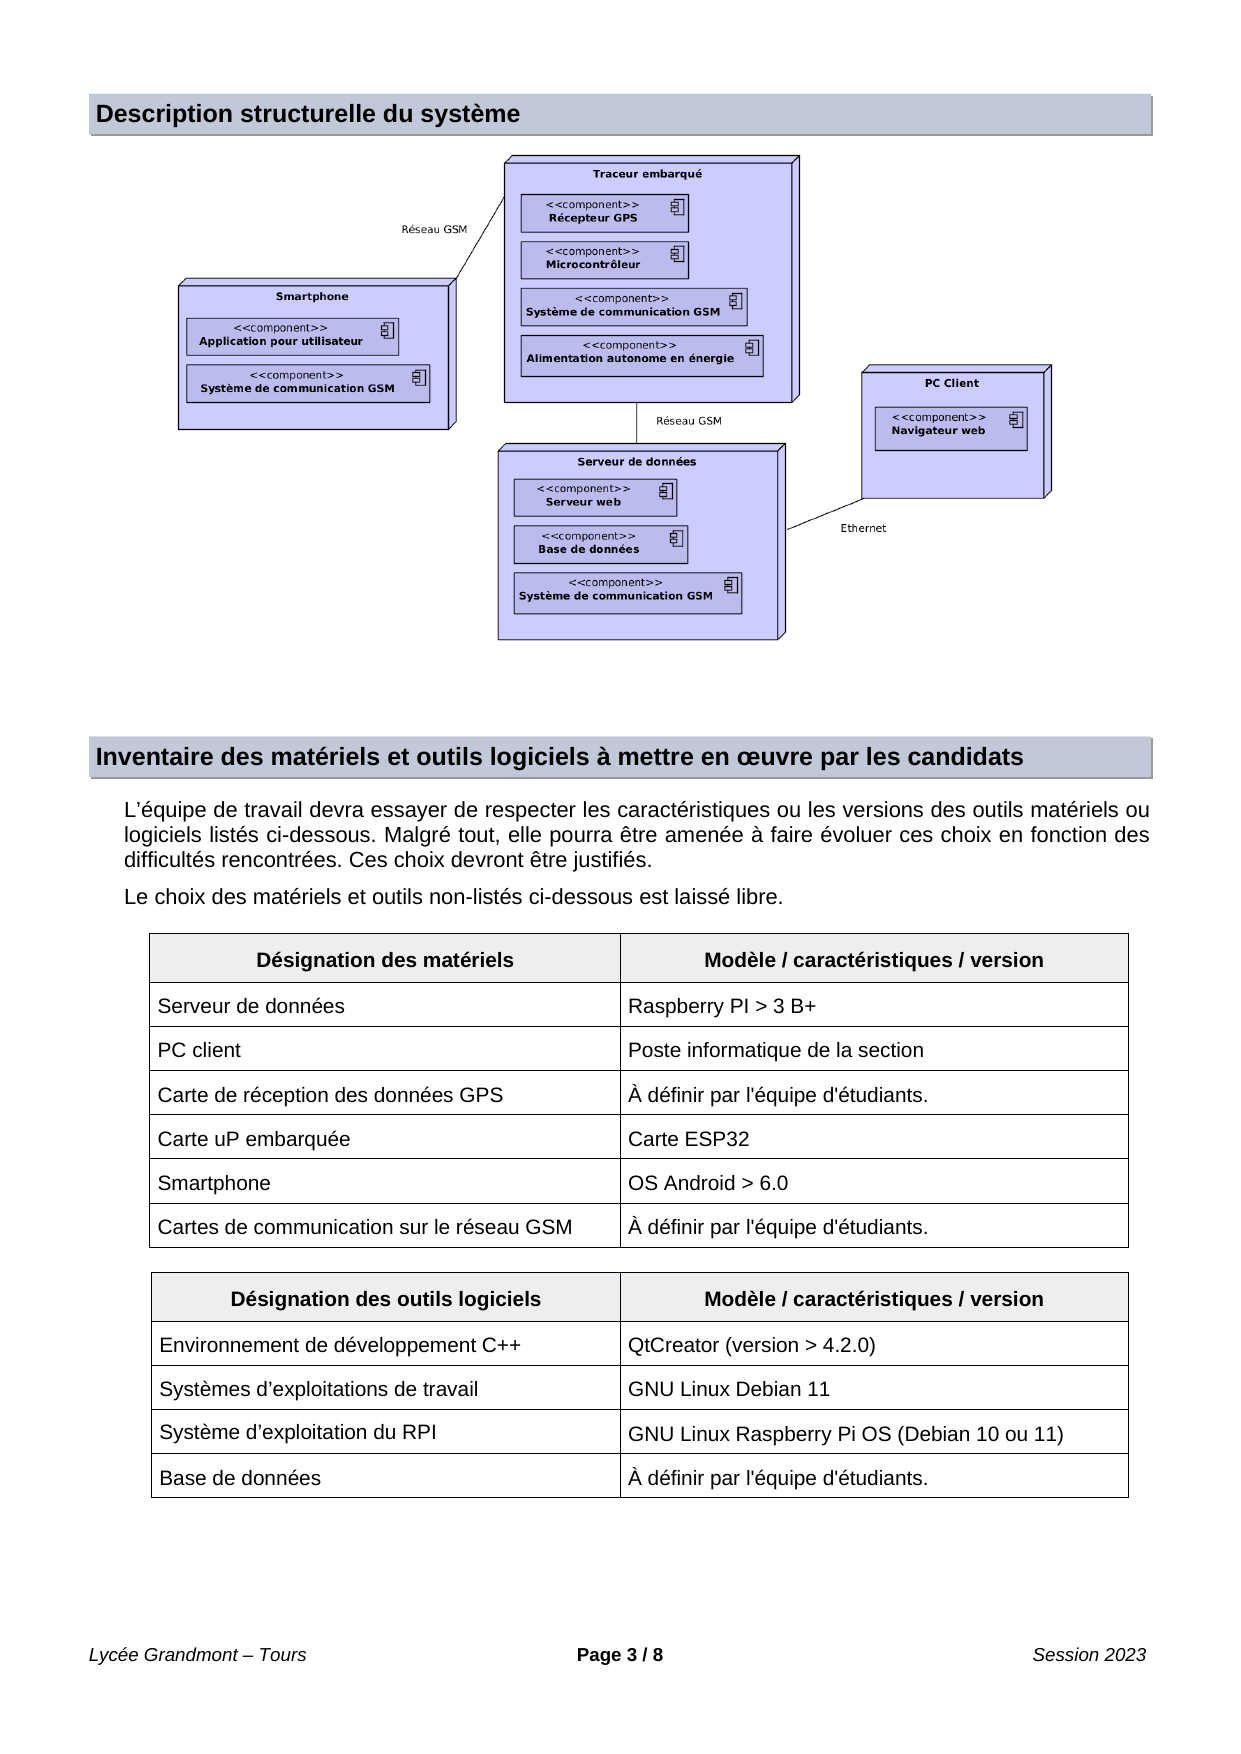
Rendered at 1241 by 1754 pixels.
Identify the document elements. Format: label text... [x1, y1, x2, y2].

table_cell PC client [150, 1027, 620, 1070]
table_cell QtCreator (version > 4.2.0) [621, 1322, 1128, 1365]
table_cell Environnement de développement C++ [152, 1322, 620, 1365]
table_cell OS Android > 6.0 [621, 1159, 1128, 1202]
table_cell Systèmes d’exploitations de travail [152, 1366, 620, 1409]
table_header Modèle / caractéristiques / version [621, 934, 1128, 982]
table_header Désignation des outils logiciels [152, 1273, 620, 1321]
table_cell GNU Linux Raspberry Pi OS (Debian 10 ou 11) [621, 1410, 1128, 1453]
text L’équipe de travail devra essayer de respecter les caractéristiques ou les versions des outils matériels ou logiciels listés ci-dessous. Malgré tout, elle pourra être amenée à faire évoluer ces choix en fonction des difficultés rencontrées. Ces choix devront être justifiés. [124, 796, 1152, 872]
table_cell Serveur de données [150, 983, 620, 1026]
text Le choix des matériels et outils non-listés ci-dessous est laissé libre. [124, 884, 1152, 909]
table_cell Cartes de communication sur le réseau GSM [150, 1204, 620, 1247]
table_cell À définir par l'équipe d'étudiants. [621, 1071, 1128, 1114]
table_cell Poste informatique de la section [621, 1027, 1128, 1070]
table_cell À définir par l'équipe d'étudiants. [621, 1204, 1128, 1247]
table_cell Smartphone [150, 1159, 620, 1202]
table_cell Base de données [152, 1454, 620, 1497]
table_cell Raspberry PI > 3 B+ [621, 983, 1128, 1026]
subtitle Description structurelle du système [89, 96, 1151, 132]
subtitle Inventaire des matériels et outils logiciels à mettre en œuvre par les candidats [89, 739, 1151, 774]
table_header Désignation des matériels [150, 934, 620, 982]
table_cell GNU Linux Debian 11 [621, 1366, 1128, 1409]
table_cell Carte ESP32 [621, 1115, 1128, 1158]
table_cell Carte de réception des données GPS [150, 1071, 620, 1114]
table_cell À définir par l'équipe d'étudiants. [621, 1454, 1128, 1497]
table_header Modèle / caractéristiques / version [621, 1273, 1128, 1321]
table_cell Système d’exploitation du RPI [152, 1410, 620, 1453]
picture [176, 153, 1065, 655]
table_cell Carte uP embarquée [150, 1115, 620, 1158]
